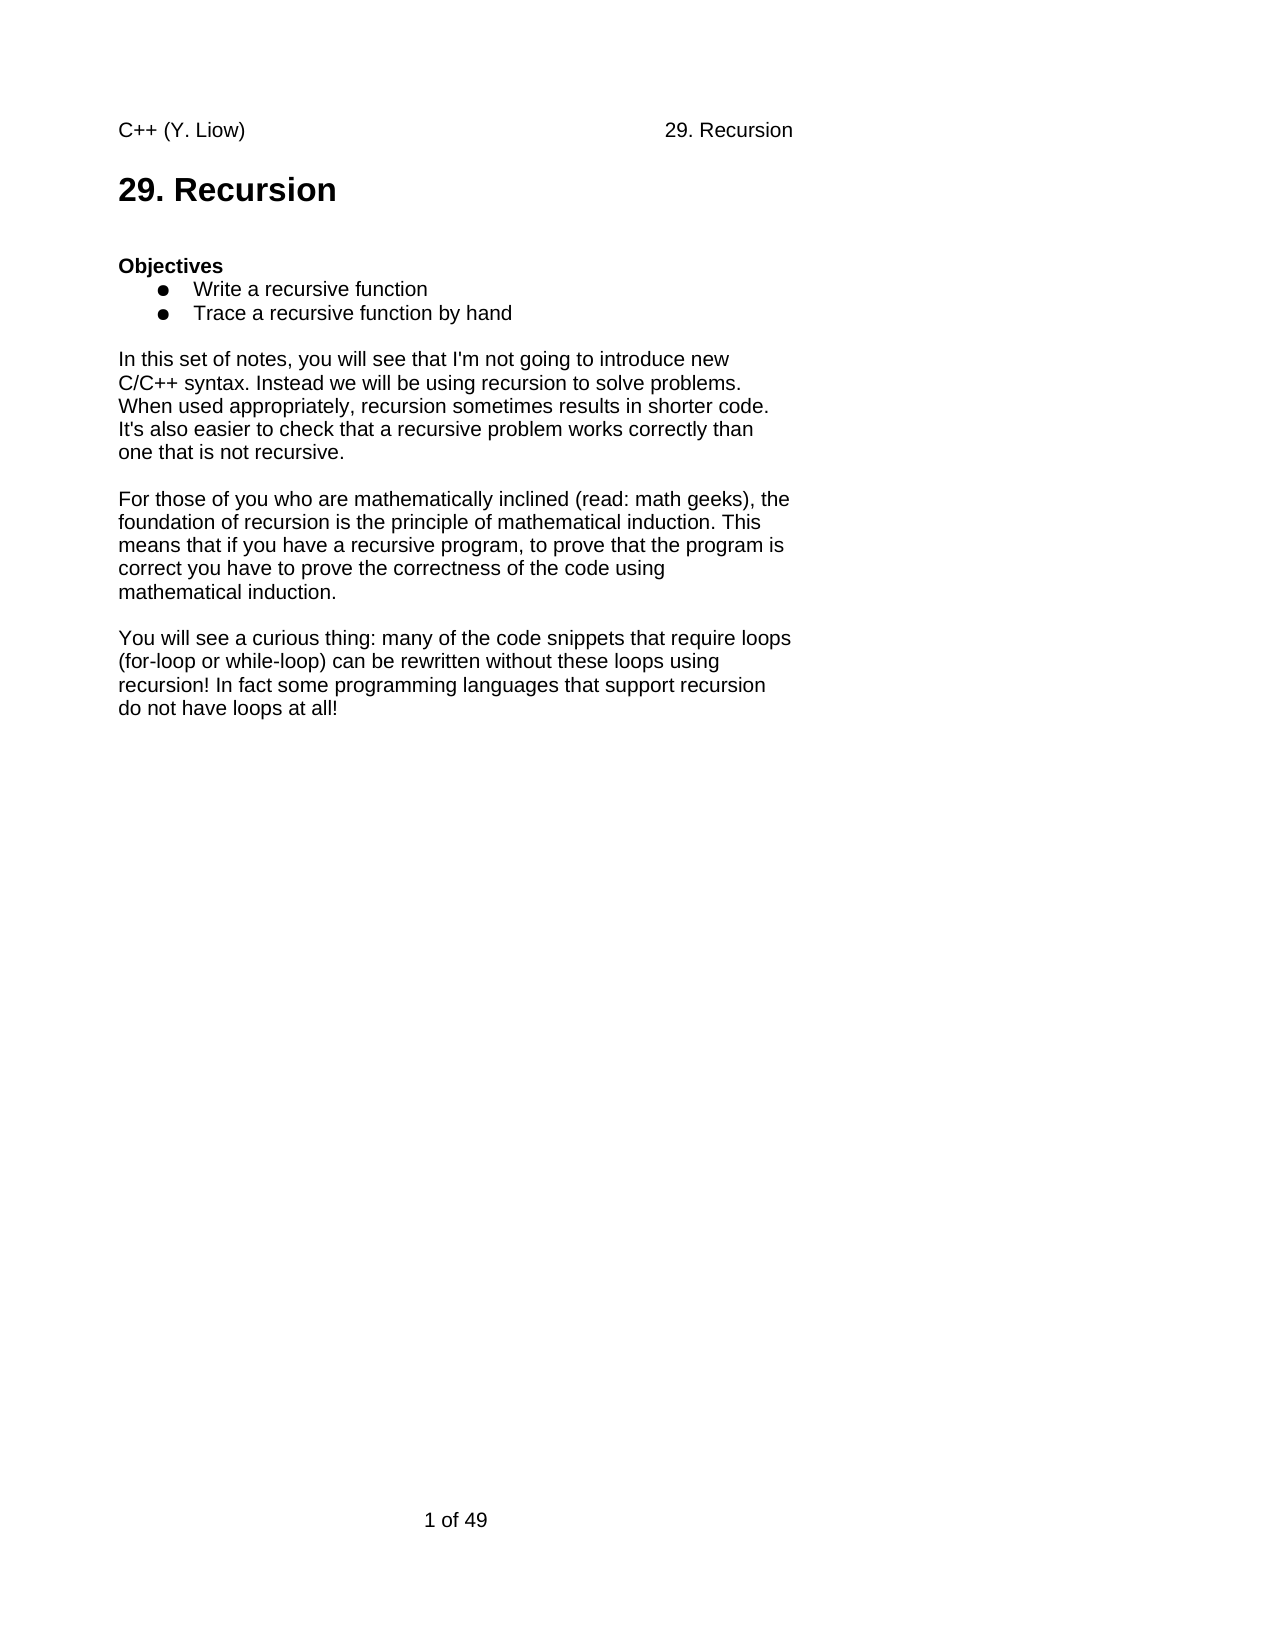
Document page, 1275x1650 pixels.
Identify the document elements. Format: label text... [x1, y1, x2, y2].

text Objectives [118, 254, 793, 278]
text You will see a curious thing: many of the code snippets that require loops (for-loop or while-loop) can be rewritten without these loops using recursion! In fact some programming languages that support recursion do not have loops at all! [118, 627, 793, 719]
text C/C++ syntax. Instead we will be using recursion to solve problems. When used appropriately, recursion sometimes results in shorter code. It's also easier to check that a recursive problem works correctly than one that is not recursive. [118, 371, 793, 464]
text In this set of notes, you will see that I'm not going to introduce new [118, 348, 793, 371]
list Trace a recursive function by hand [156, 301, 793, 324]
text 29. Recursion [118, 171, 793, 208]
list Write a recursive function [156, 278, 793, 301]
text For those of you who are mathematically inclined (read: math geeks), the foundation of recursion is the principle of mathematical induction. This means that if you have a recursive program, to prove that the program is correct you have to prove the correctness of the code using mathematical induction. [118, 487, 793, 603]
